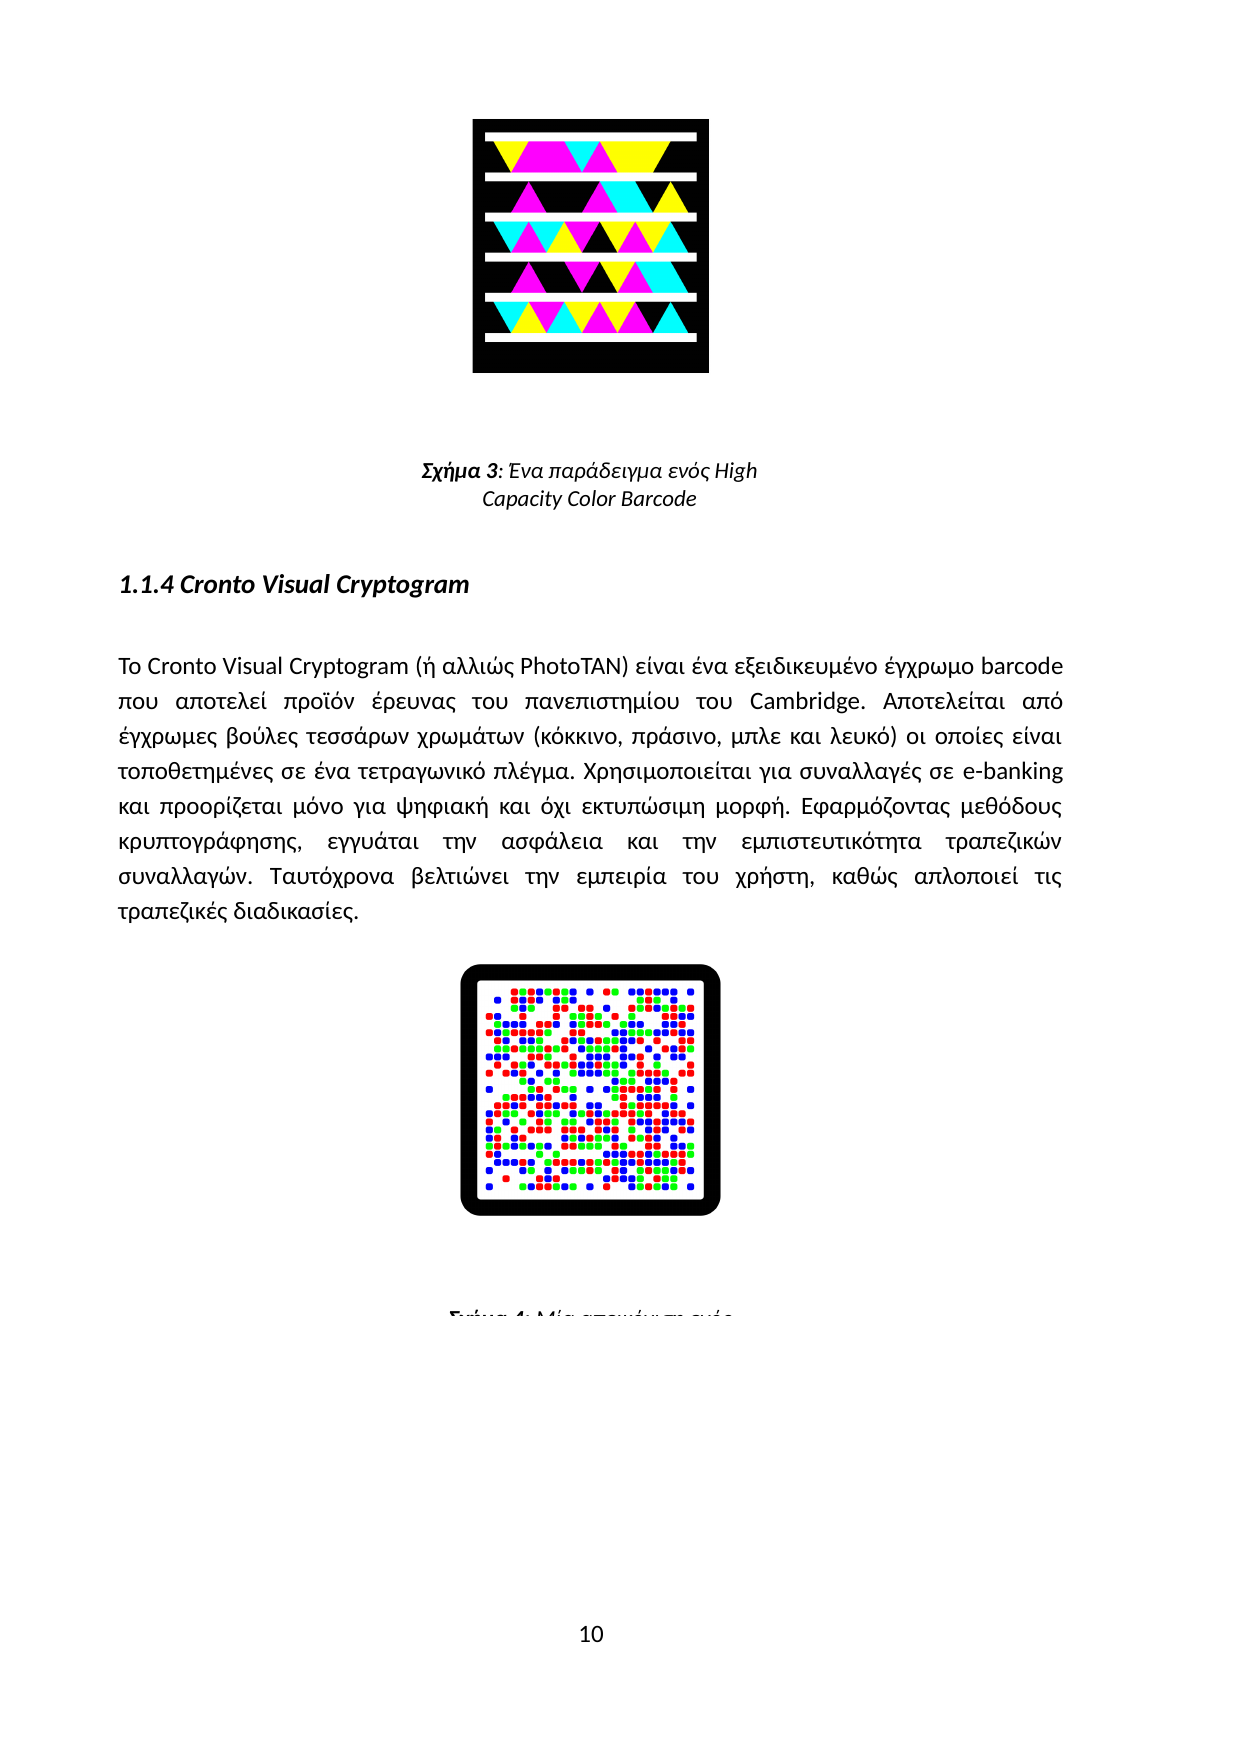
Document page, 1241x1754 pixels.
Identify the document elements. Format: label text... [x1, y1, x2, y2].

subtitle 1.1.4 Cronto Visual Cryptogram [118, 137, 1063, 600]
text Σχήμα 3: Ένα παράδειγμα ενός High Capacity Color Barcode [409, 456, 773, 512]
text Σχήμα 4: Μία απεικόνιση ενός photoTAN code με τυχαία δεδομένα [405, 1304, 776, 1316]
picture [471, 118, 711, 376]
text Το Cronto Visual Cryptogram (ή αλλιώς PhotoTAN) είναι ένα εξειδικευμένο έγχρωμο barcode που αποτελεί προϊόν έρευνας του πανεπιστημίου του Cambridge. Αποτελείται από έγχρωμες βούλες τεσσάρων χρωμάτων (κόκκινο, πράσινο, μπλε και λευκό) οι οποίες είναι τοποθετημένες σε ένα τετραγωνικό πλέγμα. Χρησιμοποιείται για συναλλαγές σε e-banking και προορίζεται μόνο για ψηφιακή και όχι εκτυπώσιμη μορφή. Εφαρμόζοντας μεθόδους κρυπτογράφησης, εγγυάται την ασφάλεια και την εμπιστευτικότητα τραπεζικών συναλλαγών. Ταυτόχρονα βελτιώνει την εμπειρία του χρήστη, καθώς απλοποιεί τις τραπεζικές διαδικασίες. [118, 650, 1063, 925]
picture [452, 956, 729, 1224]
